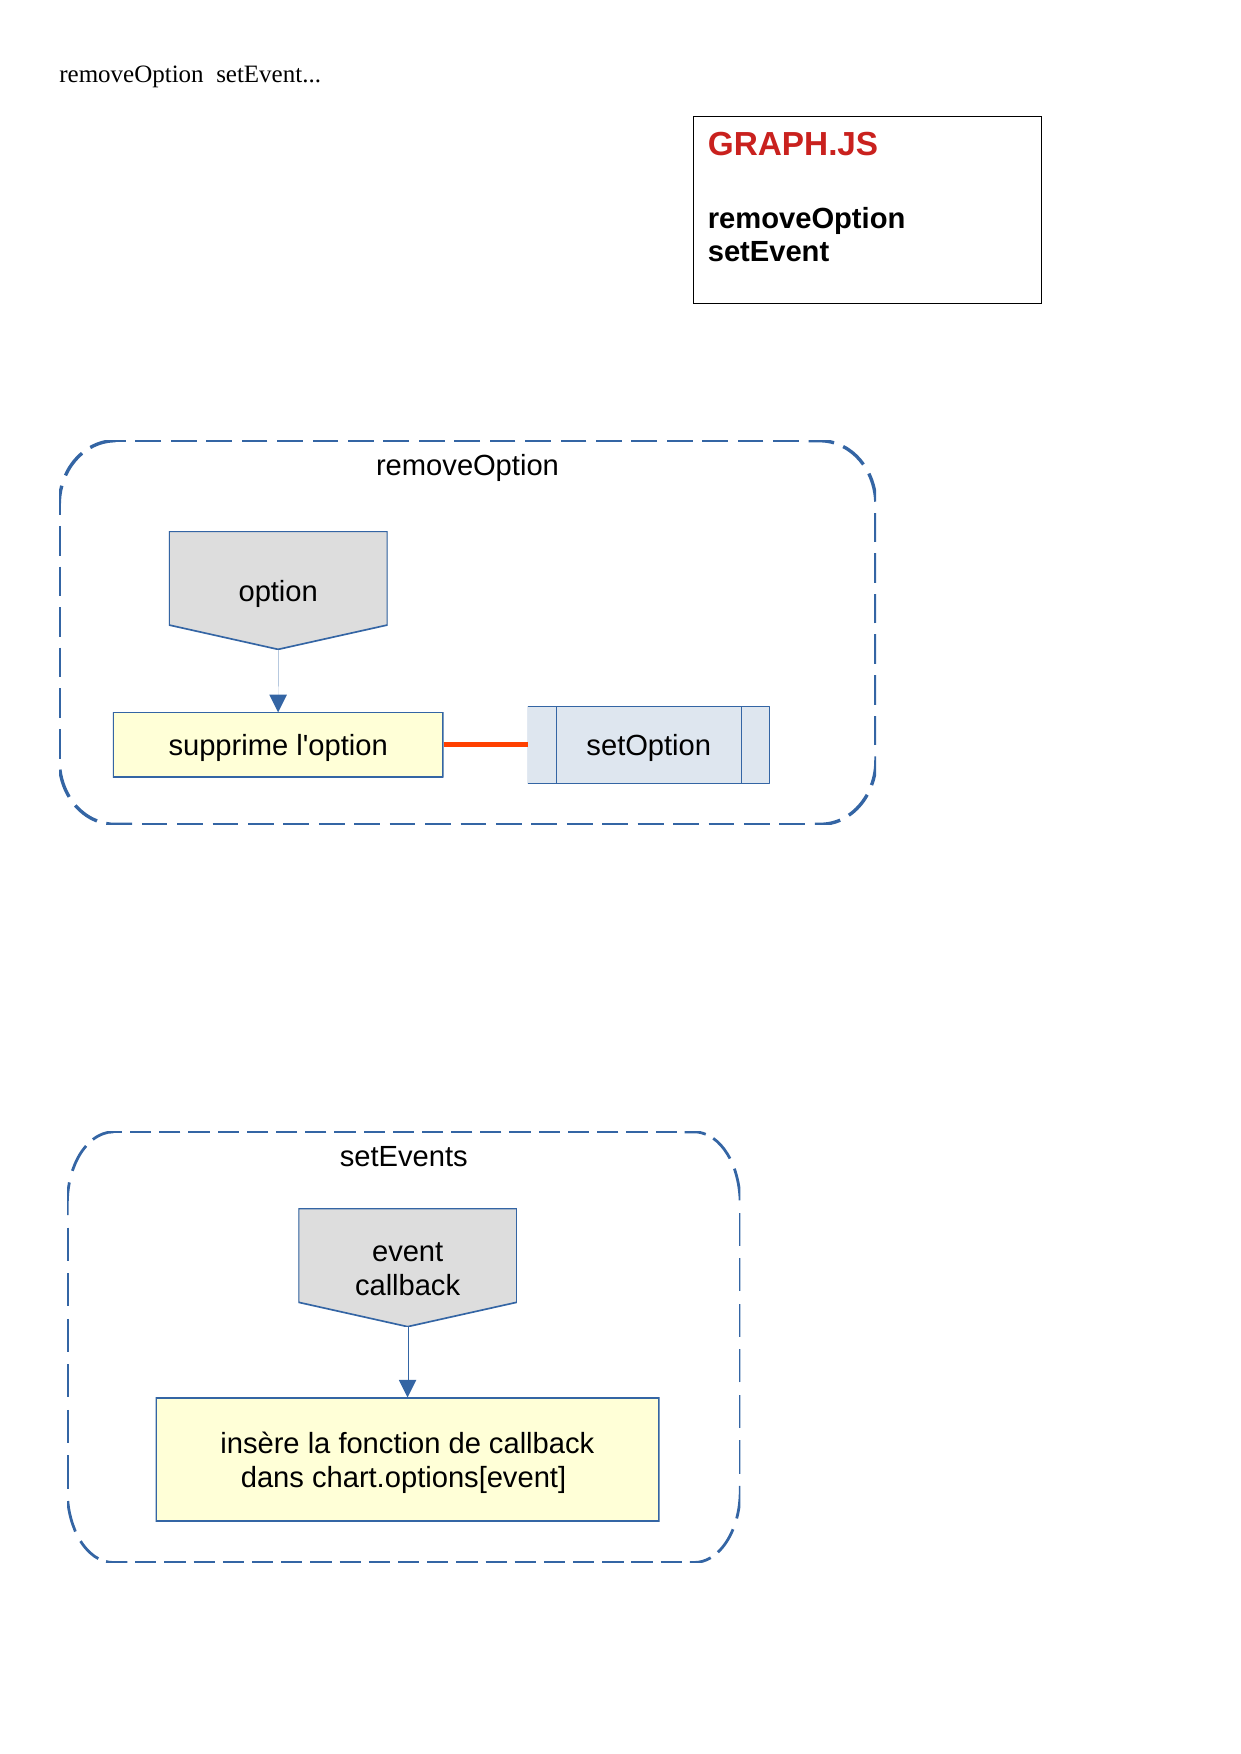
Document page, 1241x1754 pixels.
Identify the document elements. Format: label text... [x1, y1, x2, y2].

text removeOption setEvent... [59, 59, 1181, 88]
